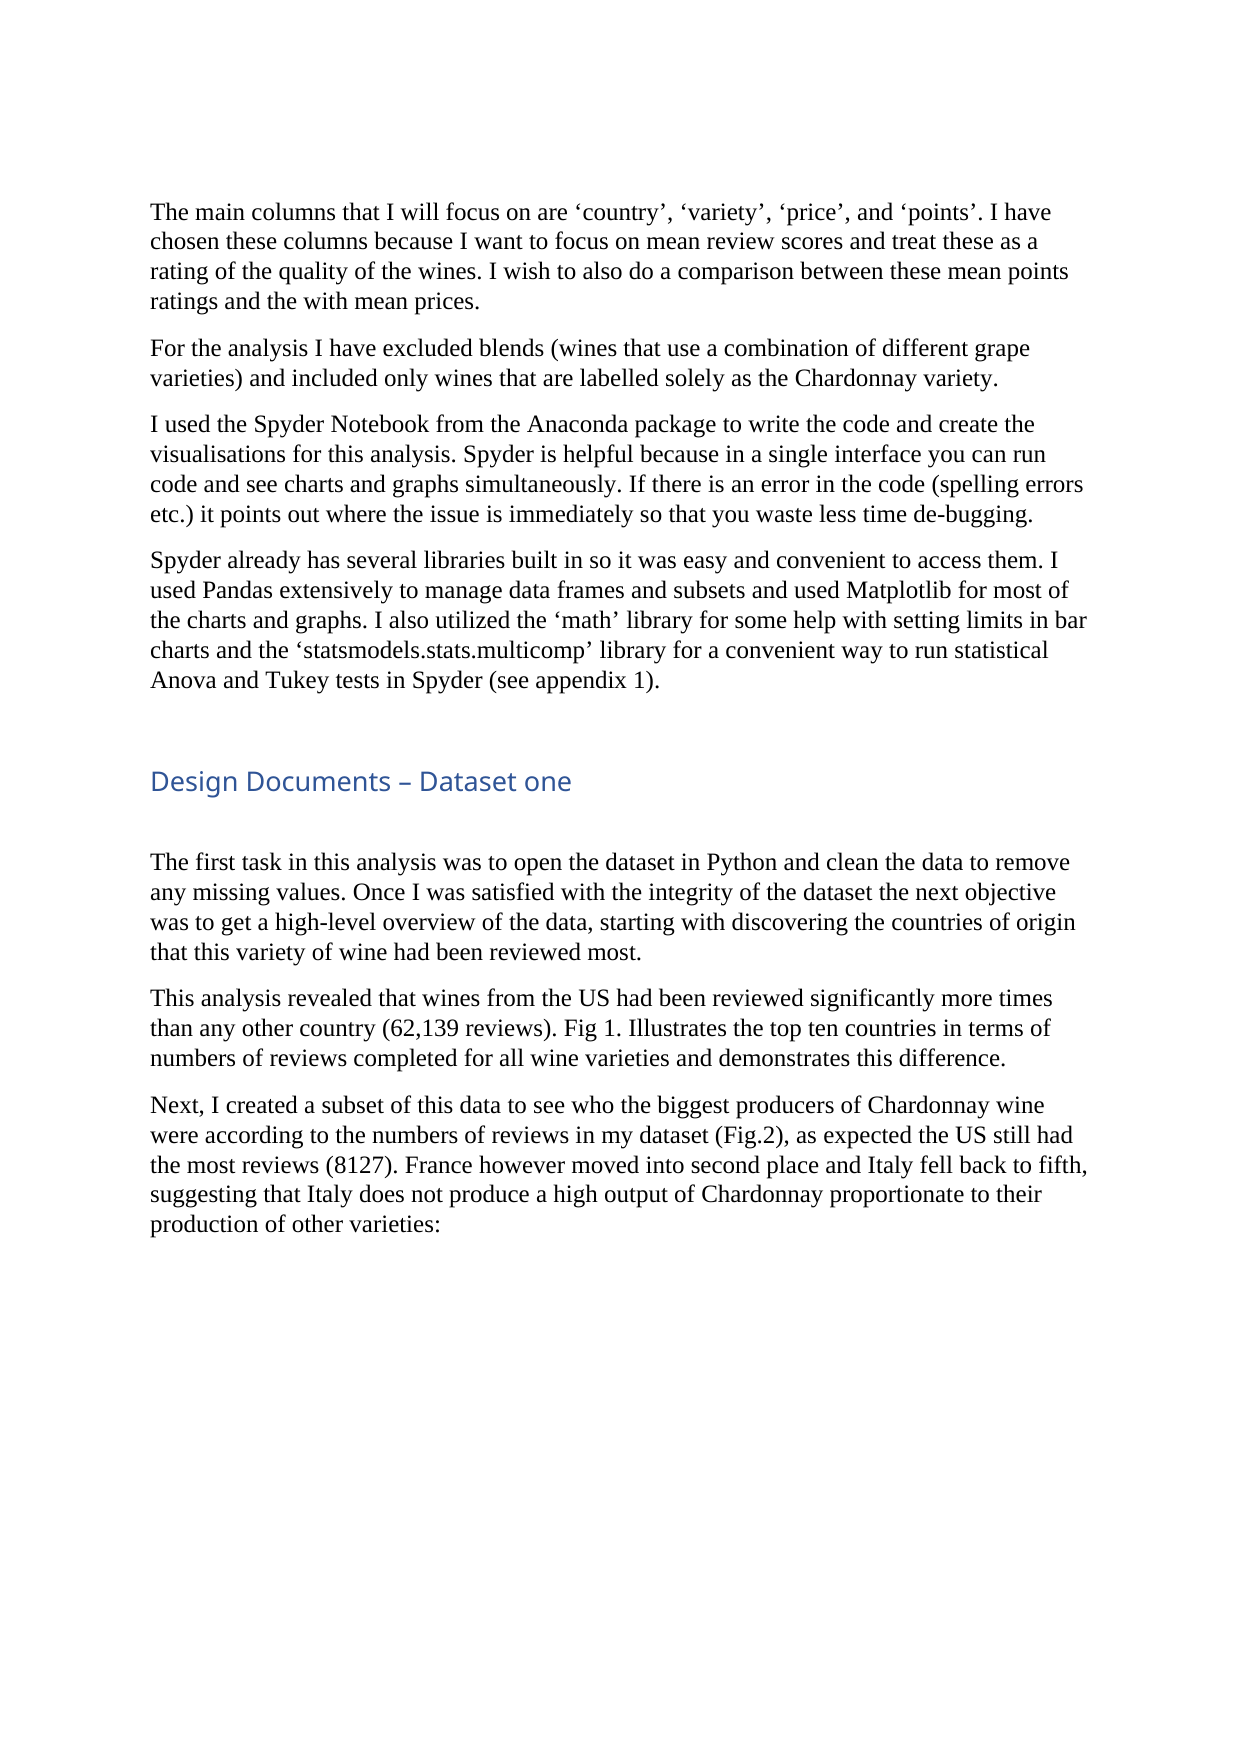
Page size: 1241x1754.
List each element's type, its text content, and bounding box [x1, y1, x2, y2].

text I used the Spyder Notebook from the Anaconda package to write the code and create the visualisations for this analysis. Spyder is helpful because in a single interface you can run code and see charts and graphs simultaneously. If there is an error in the code (spelling errors etc.) it points out where the issue is immediately so that you waste less time de-bugging. [150, 409, 1090, 528]
text The first task in this analysis was to open the dataset in Python and clean the data to remove any missing values. Once I was satisfied with the integrity of the dataset the next objective was to get a high-level overview of the data, starting with discovering the countries of origin that this variety of wine had been reviewed most. [150, 847, 1090, 966]
text Next, I created a subset of this data to see who the biggest producers of Chardonnay wine were according to the numbers of reviews in my dataset (Fig.2), as expected the US still had the most reviews (8127). France however moved into second place and Italy fell back to fifth, suggesting that Italy does not produce a high output of Chardonnay proportionate to their production of other varieties: [150, 1090, 1090, 1238]
text For the analysis I have excluded blends (wines that use a combination of different grape varieties) and included only wines that are labelled solely as the Chardonnay variety. [150, 333, 1090, 391]
text Spyder already has several libraries built in so it was easy and convenient to access them. I used Pandas extensively to manage data frames and subsets and used Matplotlib for most of the charts and graphs. I also utilized the ‘math’ library for some help with setting limits in bar charts and the ‘statsmodels.stats.multicomp’ library for a convenient way to run statistical Anova and Tukey tests in Spyder (see appendix 1). [150, 546, 1090, 694]
text This analysis revealed that wines from the US had been reviewed significantly more times than any other country (62,139 reviews). Fig 1. Illustrates the top ten countries in terms of numbers of reviews completed for all wine varieties and demonstrates this difference. [150, 983, 1090, 1072]
text The main columns that I will focus on are ‘country’, ‘variety’, ‘price’, and ‘points’. I have chosen these columns because I want to focus on mean review scores and treat these as a rating of the quality of the wines. I wish to also do a comparison between these mean points ratings and the with mean prices. [150, 197, 1090, 315]
subtitle Design Documents – Dataset one [150, 762, 1090, 799]
